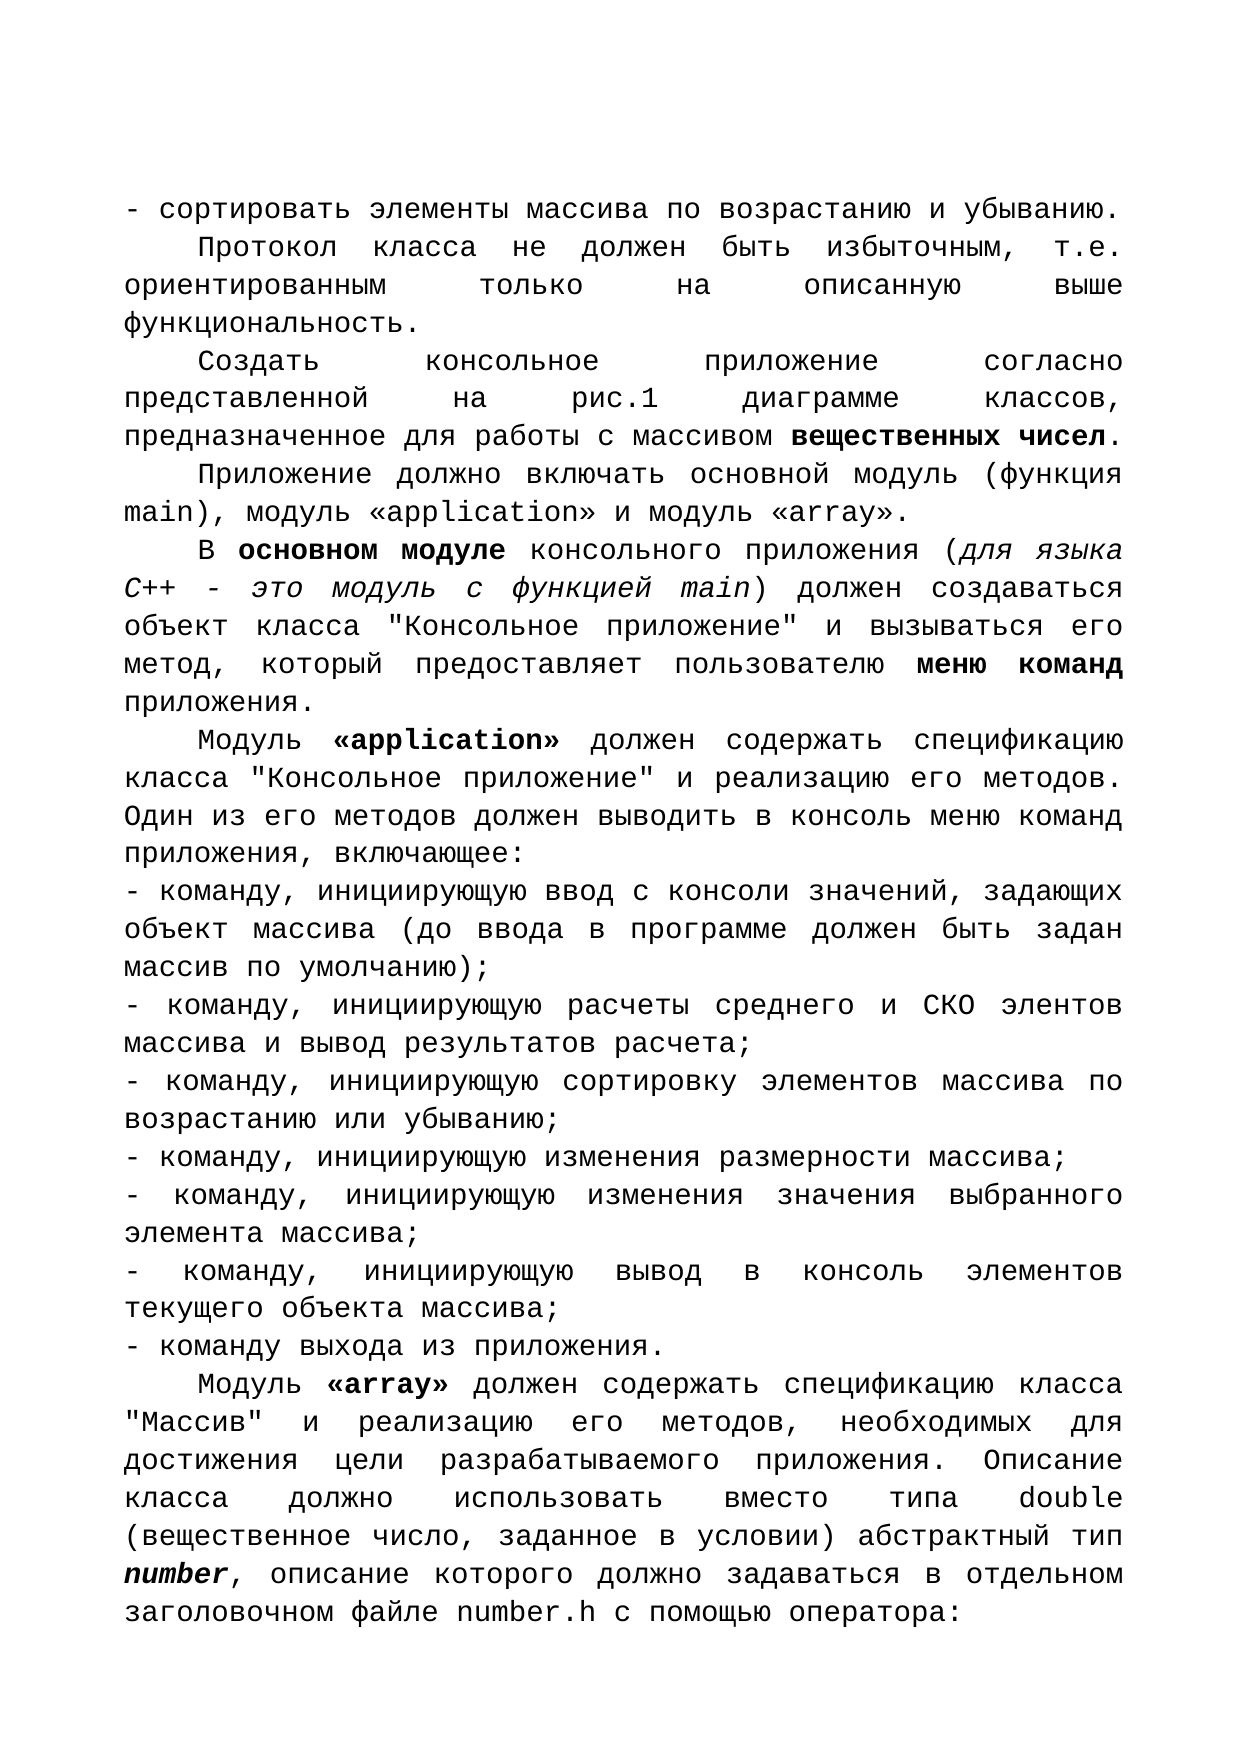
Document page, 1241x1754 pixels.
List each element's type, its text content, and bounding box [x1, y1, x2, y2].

text - команду, инициирующую вывод в консоль элементов текущего объекта массива; [123, 1256, 1123, 1327]
text Протокол класса не должен быть избыточным, т.е. ориентированным только на описанную выше функциональность. [123, 232, 1123, 341]
text - сортировать элементы массива по возрастанию и убыванию. [123, 194, 1123, 227]
text В основном модуле консольного приложения (для языка С++ - это модуль с функцией main) должен создаваться объект класса "Консольное приложение" и вызываться его метод, который предоставляет пользователю меню команд приложения. [123, 535, 1123, 720]
text - команду, инициирующую изменения размерности массива; [123, 1142, 1123, 1175]
text - команду, инициирующую ввод с консоли значений, задающих объект массива (до ввода в программе должен быть задан массив по умолчанию); [123, 876, 1123, 985]
text Модуль «application» должен содержать спецификацию класса "Консольное приложение" и реализацию его методов. Один из его методов должен выводить в консоль меню команд приложения, включающее: [123, 725, 1123, 872]
text - команду, инициирующую расчеты среднего и СКО элентов массива и вывод результатов расчета; [123, 990, 1123, 1061]
text - команду, инициирующую сортировку элементов массива по возрастанию или убыванию; [123, 1066, 1123, 1137]
text Модуль «array» должен содержать спецификацию класса "Массив" и реализацию его методов, необходимых для достижения цели разрабатываемого приложения. Описание класса должно использовать вместо типа double (вещественное число, заданное в условии) абстрактный тип number, описание которого должно задаваться в отдельном заголовочном файле number.h с помощью оператора: [123, 1369, 1123, 1630]
text - команду, инициирующую изменения значения выбранного элемента массива; [123, 1180, 1123, 1251]
text Создать консольное приложение согласно представленной на рис.1 диаграмме классов, предназначенное для работы с массивом вещественных чисел. Приложение должно включать основной модуль (функция main), модуль «application» и модуль «array». [123, 346, 1123, 530]
text - команду выхода из приложения. [123, 1331, 1123, 1364]
